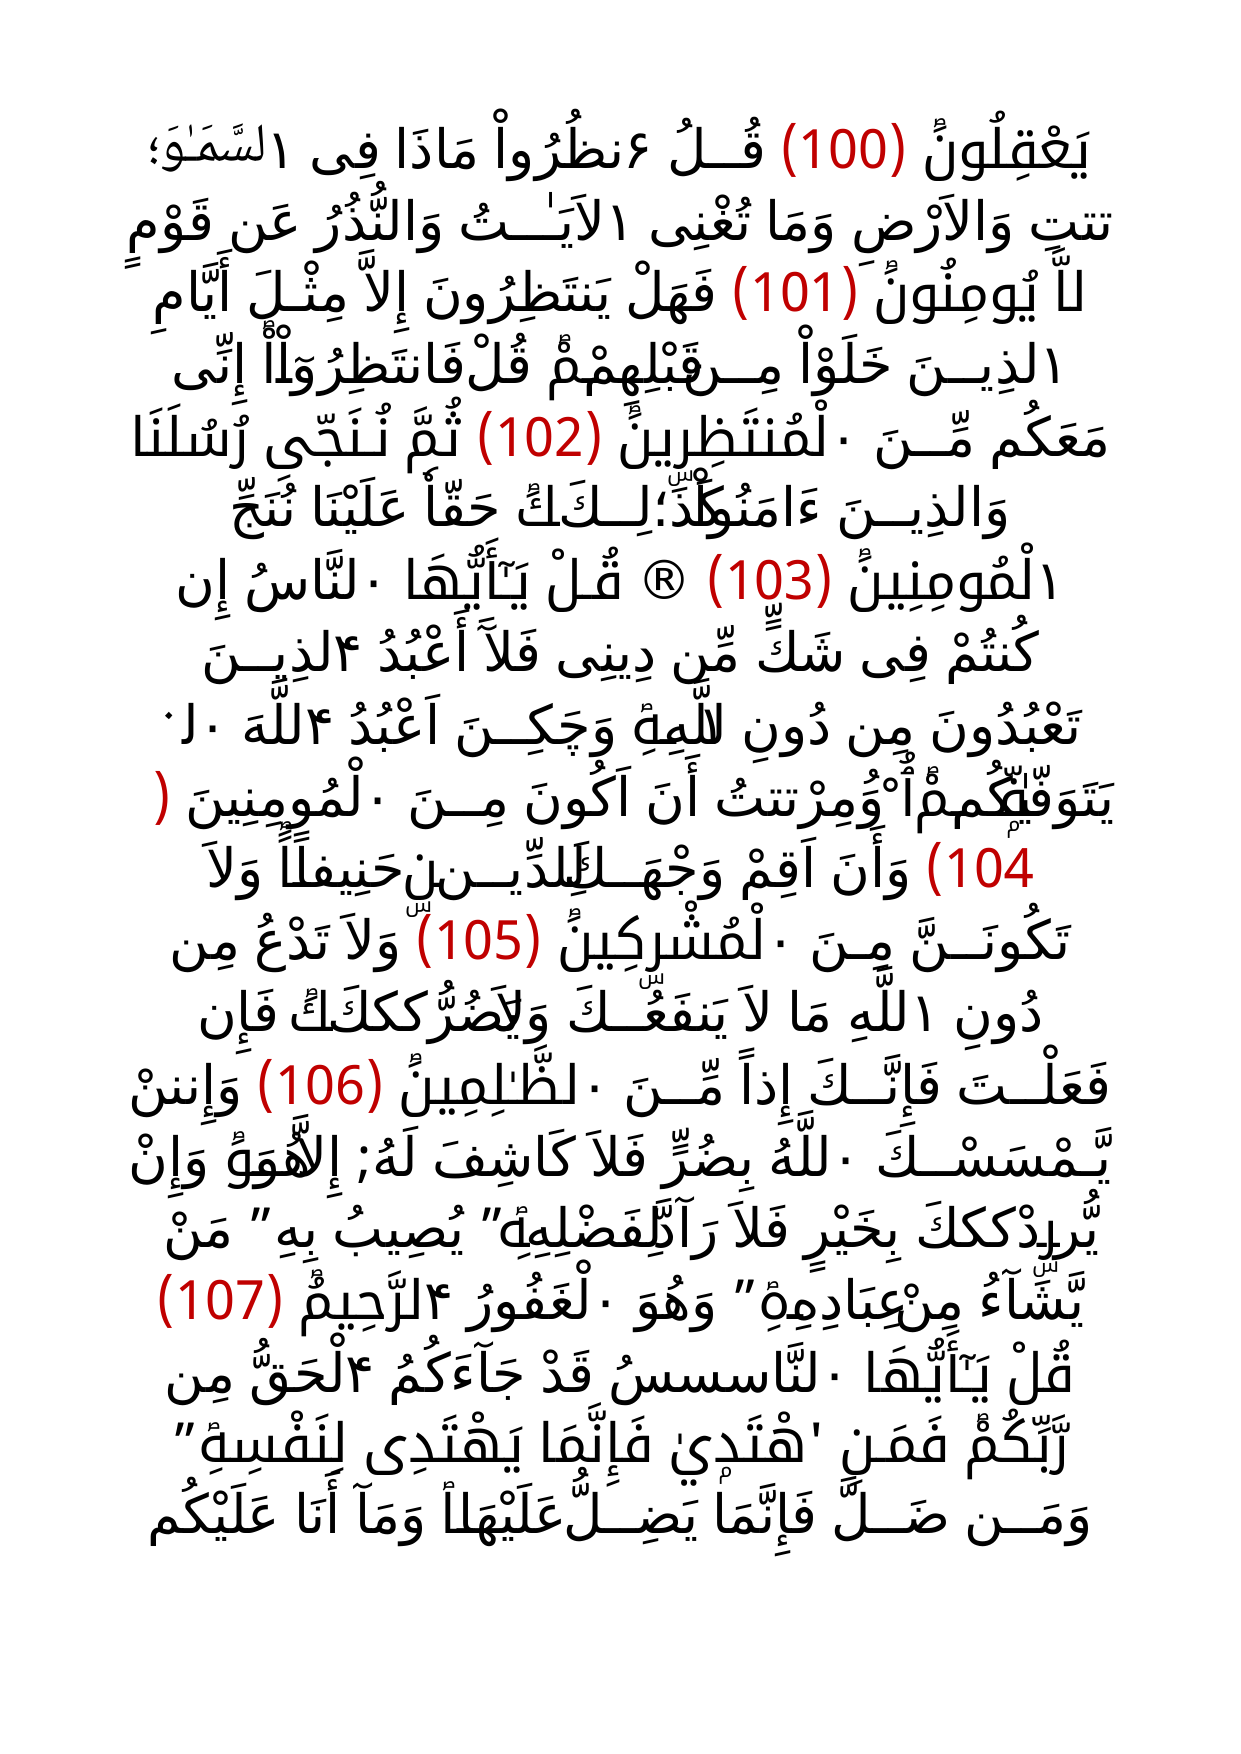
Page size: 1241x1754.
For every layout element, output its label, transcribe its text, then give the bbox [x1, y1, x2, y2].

text ® فَمَآ ءَامَــنَ لِمُوسۭــيٰٓ إِلاَّ ذُرّۣيَّةٌ مِّن قَوْمِهِ” عَلَــيٰ خَوْفٍ مِّن فِرْعَوْنَ وَمَلْاَئِهِمُ; أَنْ يَّـفْتِنَهُمْؐ وَإِنَّ فِرْعَوْنَ لَعَالٍ فِى ۱لاَرْضِؐ وَإِنَّهُ„ لَمِــنَ ۰لْمُسْرۣفِينَؐ (83) وَقَالَ مُوسۭــيٰ يَـٰقَوْمِ إِننن كُنتُمُ; ءَامَنتُم بِاللَّهِ فَعَلَيْهِ تَوَكَّلُوٓاْ إِننن كُنتُم مُّسْلِمِينَؐ (84) فَقَالُواْ عَلَــي ۰للَّهِ تَوَكَّلْنَاؐ رَبَّنَا لاَ تَجْعَلْنَا فِتْنَةً لِّلْقَوْمِ ۱لظَّـٰلِمِينَؐ (85) وَنَجِّنَا بِرَحْمَتِــكَ مِــنَ ۰لْقَوْمِ ۱لْكۭـٰفِـرۣينَؐ (86) وَأَوْحَيْنَآ إِلَيٰ مُوسۭيٰ وَأَخِيهِ أَن تَبَوَّءَا لِقَوْمِكُمَا بِمِصْرَ بُيُوتاً وَاجْعَلُواْ بُيُوتَكُمْ قِبْلَةً وَأَقِيمُواْ ۴لصَّلَوٰةَؐ وَبَشِّرۣ ۱لْمُومِنِينَؐ (87) وَقَالَ مُوسۭيٰ رَبَّنَآ إِنَّــكَ ءَاتَيْــتَ فِرْعَوْنَ وَمَلَأَهُ„ زۣينَةً وَأَمْوَ؛لًا فِى ۱لْحَيَوٰةِ ۱لدُّنْيۭاؐ رَبَّنَا لِيَضِلُّواْ عَــن سَبِيلِــكَؐ رَبَّنَا "طْمِــسْ عَلَيٰٓ أَمْوَ؛لِهِمْ وَاشْدُدْ عَلَيٰ قُلُوبِهِمْ فَلاَ يُومِنُواْ حَتَّيٰ يَرَوُاْ ۴لْعَذَابببَ ۰لاَلِيمَؐ (88) قَالَ قَدُ ۷جِيبَــت دَّعْوَتُكُمَا فَاسْتَقِيمَاؐ وَلاَ تَتَّبِعَـٰٓــنّۣ سَبِيلَ ۰لذِينَ لاَ يَعْلَمُونَؐ (89) وَجَـٰوَزْنَا بِبَنِىٓ إِسْرَآءِيــلَ ۰ڤْبَحْرَ فَأَتْبَعَهُمْ فِرْعَوْنُ وَجُنُودُهُ„ بَغْياً وَعَدْواٗؐ حَتَّيٰٓ إِذَآ أَدْرَكَهُ ۴لْغَرَقُ قَالَ ءَامَنــتُ أَنَّهُ„ لآَ إِچَهَ إِلاَّ ۰ﻟـذِىٓ ءَامَنَــتْ بِهِ” بَنُوٓاْ إِسْرَآءِيـلَ وَأَنَا مِــنَ ۰لْمُسْلِمِينَؐ (90) ءَاچَنَ وَقَدْ عَصَيْــتَ قَبْلُ وَكُنــتَ مِــنَ ۰لْمُفْسِدِينَؐ (91) فَالْيَوْمَ نُنَجِّيــكَ بِبَدَنِكَ لِتَكُونَ لِمَنْ خَلْفَــكَ ءَايَةًؐ وَإِنَّ كَثِيراً مِّــنَ ۰لنَّاسسسِ عَنَ —ايَـٰتِنَا لَغَـٰفِلُونَؐ (92) © وَلَقَدْ بَوَّأْنَا بَنِىٓ إِسْرَآءِيلَ مُبَوَّأَ صِدْقٍ وَرَزَقْنَـٰهُم مِّــنَ ۰لطَّيِّبَـٰــتِ فَمَا "خْتَلَفُواْ حَتَّــيٰ جَآءَهُمُ ۴لْعِلْمُؐ إِنَّ رَبَّكَ يَقْضِى بَيْنَهُمْ يَوْمَ ۰لْقِيَـٰمَةِ فِيمَا كَانُواْ فِيهِ يَخْتَلِفُونَؐ (93) فَإِن كُنــتَ فِى شَــكٍّ مِّمَّآ أَنزَلْنَآ إِلَيْــكَ فَسْـَٔلِ ۱لـذِينَ يَقْرَءُونَ ۰لْكِتَـٰــبَ مِــن قَـبْلِــكَؐ لَقَدْ جَآءَكككَ ۰لْحَـقُّ مِـن رَّبِّــكَؐ فَلاَ تَكُونَنَّ مِــنَ ۰لْمُمْتَرۣينَؐ (94) وَلاَ تَكُونَــنَّ مِـنَ ۰لذِيــنَ كَذَّبُواْ بِـَٔايَـٰــتِ ۱للَّهِ فَتَكُونَ مِــنَ ۰لْخَـٰسِرۣينَؐ (95) إِنَّ ۰لذِيــنَ حَقَّــتْ عَلَيْهِمْ كَلِمَـٰــتُ رَبِّــكَ لاَ يُومِنُونَ (96) وَلَوْ جَآءَتْهُمْ كُــلُّ ءَايَةٖ حَتَّيٰ يَرَوُاْ ۴لْعَذَابببَ ۰لاَلِيمَؐ (97) فَلَوْلاَ كَانَــتْ قَرْيَة٘ —امَنَــتْ فَنَفَعَهَآ إِيمَـٰنُهَآ إِلاَّ قَوْمَ يُونُــسَ لَمَّآ ءَامَنُواْ كَشَفْنَا عَنْهُمْ عَذَابَ ۰لْخِزْيِ فِى ۱لْحَيَوٰةِ ۱لدُّنْيۭا وَمَتَّعْنَـٰهُمُ; إِلَيٰ حِينٍؐ (98) وَلَوْ شَآءَ رَبُّــكَ ءَلاَمَــنَ مَـن فِى ۱لاَرْضضضِ كُلُّهُمْ جَمِيعاٗؐ اَفَأَنــتَ تُكْرۣهُ ۴لنَّاسسسَ حَتَّيٰ يَكُونُواْ مُومِنِينَؐ (99) وَمَا كَانَ لِنَفْسٖ اَن تُومِنَ إِلاَّ بِإِذْنِ ۱للَّهِؐ وَيَجْعَلُ ۴لرّۣجْــسَ عَلَي ۰لذِينَ لاَ يَعْقِلُونَؐ (100) قُــلُ ۶نظُرُواْ مَاذَا فِى ۱لسَّمَـٰوَ؛تتتِ وَالاَرْضِ وَمَا تُغْنِى ۱لاَيَـٰــتُ وَالنُّذُرُ عَن قَوْمٍ لاَّ يُومِنُونَؐ (101) فَهَلْ يَنتَظِرُونَ إِلاَّ مِثْـلَ أَيَّامِ ۱لذِيــنَ خَلَوْاْ مِــن قَبْلِهِمْؐ قُلْ فَانتَظِرُوٓاْؐ إِنِّى مَعَكُم مِّــنَ ۰لْمُنتَظِرۣينَؐ (102) ثُمَّ نُـنَجّىِ رُسُلَنَا وَالذِيــنَ ءَامَنُواْ كَذَ؛لِــكَؐ حَقّاٗ عَلَيْنَا نُنَجِّ ۱لْمُومِنِينَؐ (103) ® قُـلْ يَـٰٓأَيُّهَا ۰لنَّاسُ إِن كُنتُمْ فِى شَكٍّ مِّن دِينِى فَلآَ أَعْبُدُ ۴لذِيــنَ تَعْبُدُونَ مِن دُونِ ۱للَّهِؐ وَچَكِــنَ اَعْبُدُ ۴للَّهَ ۰ﻟ﮲ يَتَوَفّۭيٰكُمْؐ وَٱُمِرْتتتُ أَنَ اَكُونَ مِــنَ ۰لْمُومِنِينَ (104) وَأَنَ اَقِمْ وَجْهَــكَ لِلدِّيــنۣ حَنِيفاًؐ وَلاَ تَكُونَــنَّ مِـنَ ۰لْمُشْرۣكِينَؐ (105) وَلاَ تَدْعُ مِن دُونِ ۱للَّهِ مَا لاَ يَنفَعُــكَ وَلاَ يَضُرُّكككَؐ فَإِن فَعَلْــتَ فَإِنَّــكَ إِذاً مِّــنَ ۰لظَّـٰلِمِينَؐ (106) وَإِنننْ يَّـمْسَسْــكَ ۰للَّهُ بِضُرٍّ فَلاَ كَاشِفَ لَهُ; إِلاَّ هُوَؐ وَإِنْ يُّرۣدْكككَ بِخَيْرٍ فَلاَ رَآدَّ لِفَضْلِهِؐ” يُصِيبُ بِهِ” مَنْ يَّشَآءُ مِنْ عِبَادِهِؐ” وَهُوَ ۰لْغَفُورُ ۴لرَّحِيمُؐ (107) قُلْ يَـٰٓأَيُّهَا ۰لنَّاسسسُ قَدْ جَآءَكُمُ ۴لْحَقُّ مِن رَّبِّكُمْؐ فَمَـنِ 'هْتَدۭيٰ فَإِنَّمَا يَهْتَدِى لِنَفْسِهِؐ” وَمَــن ضَــلَّ فَإِنَّمَا يَضِــلُّ عَلَيْهَاؐ وَمَآ أَنَا عَلَيْكُم بِوَكِيلٍؐ (108) وَاتَّبِعْ مَا يُوحۭيٰٓ إِلَيْــكَ وَاصْبِرْ حَتَّــيٰ يَحْكُمَ ۰للَّهُؐ وَهُوَ خَيْرُ ۴لْحَـٰكِمِينَ (109) [118, 118, 1122, 1555]
